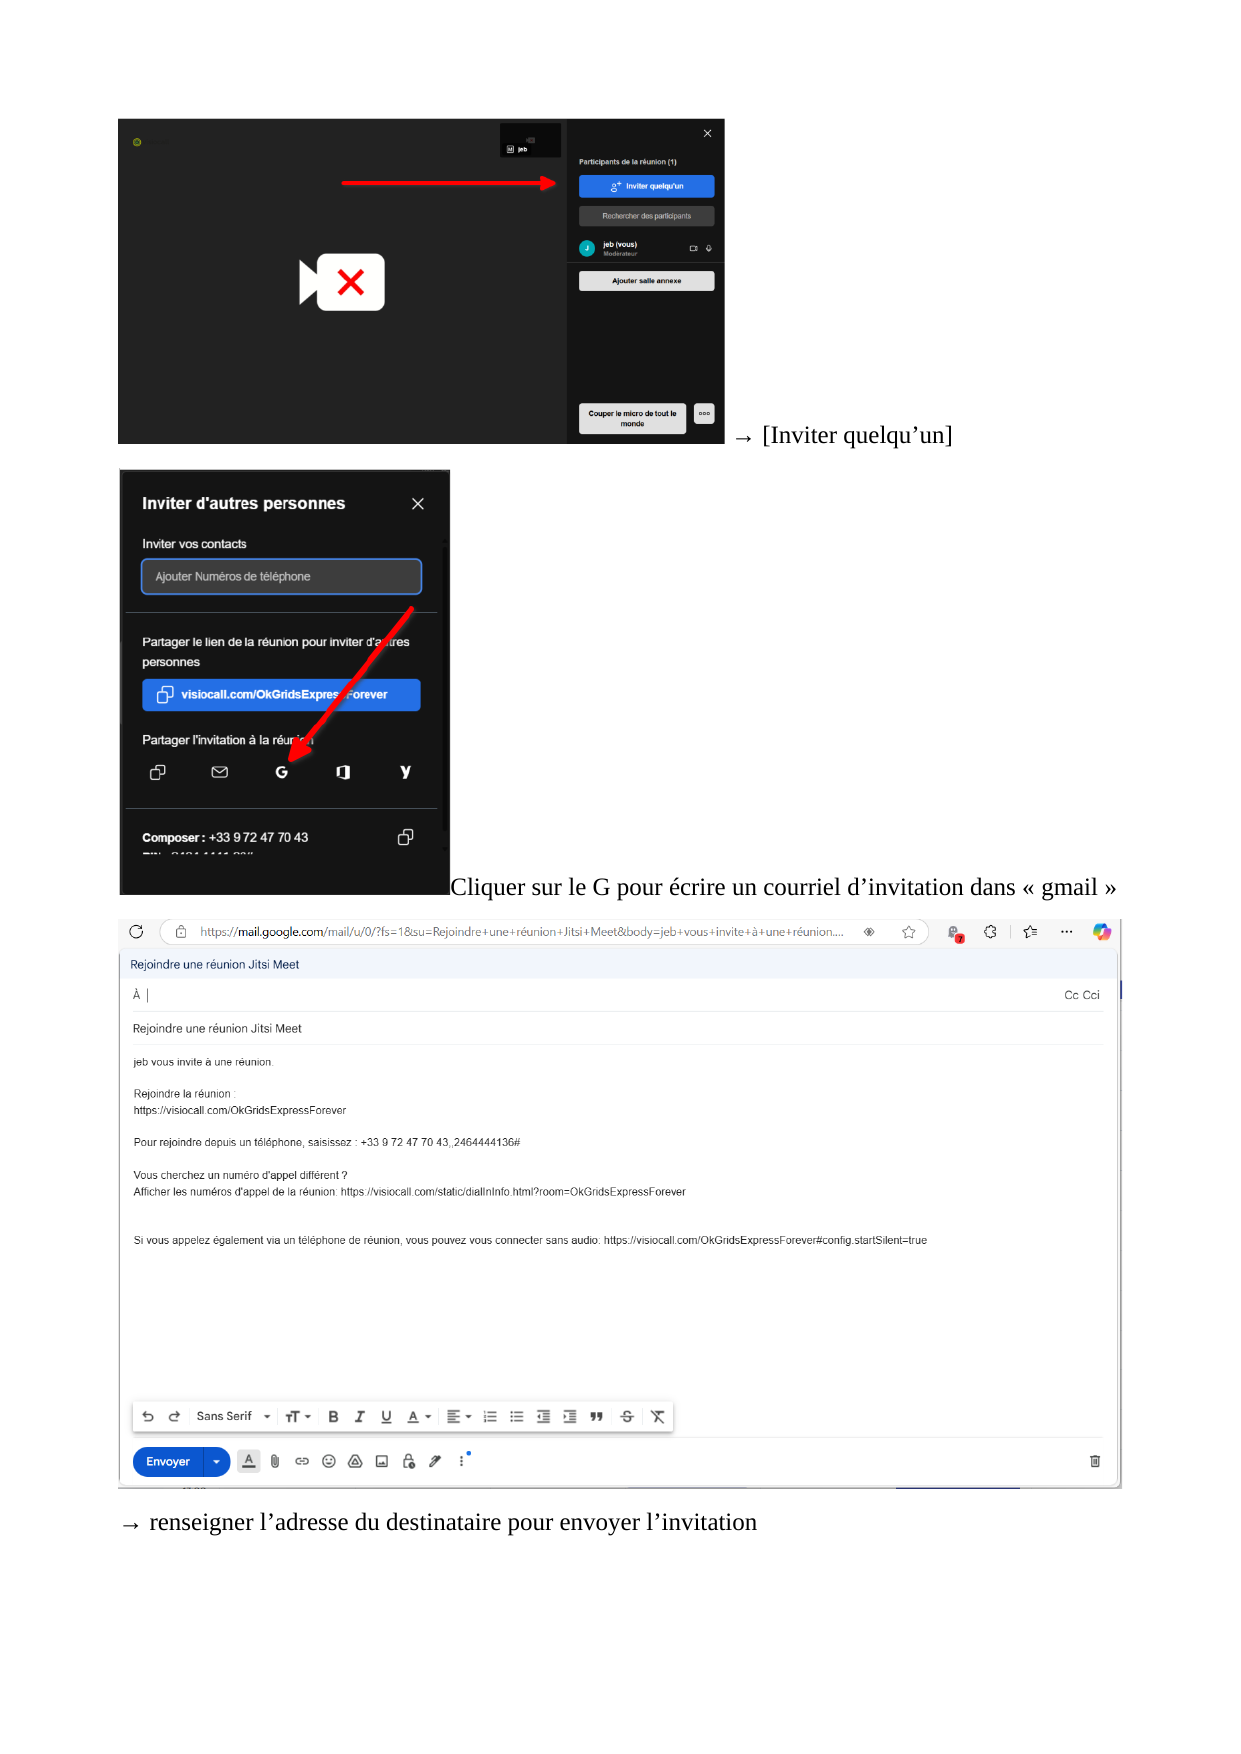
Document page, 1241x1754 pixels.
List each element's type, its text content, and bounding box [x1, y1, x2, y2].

picture [118, 919, 1123, 1489]
picture [118, 468, 451, 895]
text → [Inviter quelqu’un] [118, 118, 1122, 449]
text → renseigner l’adresse du destinataire pour envoyer l’invitation [118, 1507, 1122, 1536]
text Cliquer sur le G pour écrire un courriel d’invitation dans « gmail » [118, 468, 1122, 900]
picture [118, 118, 725, 444]
